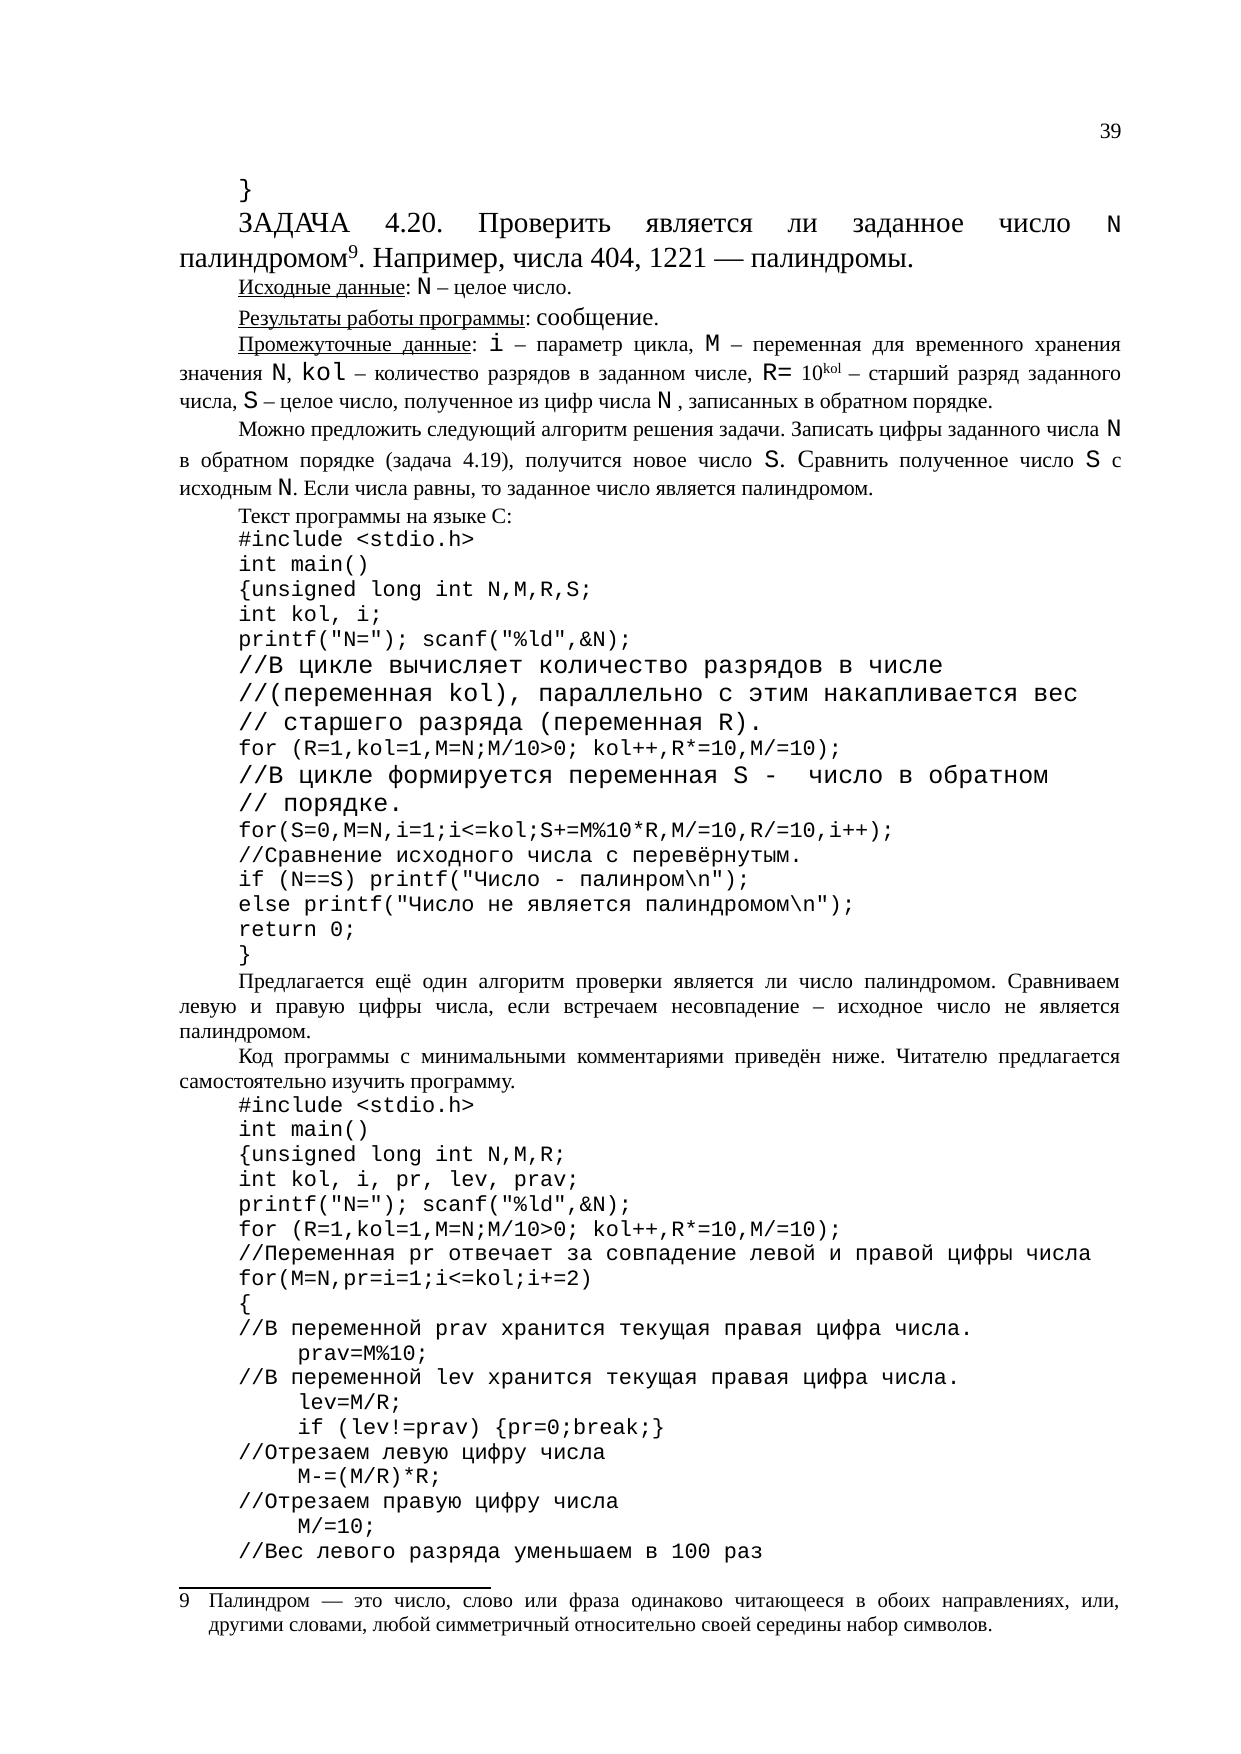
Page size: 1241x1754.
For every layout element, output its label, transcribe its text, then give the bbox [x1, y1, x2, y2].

text int main() [238, 553, 1121, 578]
text else printf("Число не является палиндромом\n"); [238, 893, 1121, 918]
text //Отрезаем правую цифру числа [238, 1490, 1121, 1515]
text //В переменной lev хранится текущая правая цифра числа. [238, 1366, 1121, 1391]
text printf("N="); scanf("%ld",&N); [238, 628, 1121, 652]
text Промежуточные данные: i – параметр цикла, M – переменная для временного хранения значения N, kol – количество разрядов в заданном числе, R= 10kol – старший разряд заданного числа, S – целое число, полученное из цифр числа N , записанных в обратном порядке. [179, 331, 1121, 416]
text //В переменной prav хранится текущая правая цифра числа. [238, 1317, 1121, 1342]
text Можно предложить следующий алгоритм решения задачи. Записать цифры заданного числа N в обратном порядке (задача 4.19), получится новое число S. Сравнить полученное число S с исходным N. Если числа равны, то заданное число является палиндромом. [179, 416, 1121, 503]
text Палиндром — это число, слово или фраза одинаково читающееся в обоих направлениях, или, другими словами, любой симметричный относительно своей середины набор символов. [179, 1588, 1121, 1636]
text int kol, i, pr, lev, prav; [238, 1168, 1121, 1193]
text //Отрезаем левую цифру числа [238, 1441, 1121, 1466]
text if (lev!=prav) {pr=0;break;} [238, 1416, 1121, 1441]
text } [238, 177, 1121, 205]
text Предлагается ещё один алгоритм проверки является ли число палиндромом. Сравниваем левую и правую цифры числа, если встречаем несовпадение – исходное число не является палиндромом. [179, 968, 1121, 1043]
text // старшего разряда (переменная R). [179, 709, 1121, 737]
text Текст программы на языке С: [179, 503, 1121, 528]
text #include <stdio.h> [238, 528, 1121, 553]
text printf("N="); scanf("%ld",&N); [238, 1193, 1121, 1218]
text ЗАДАЧА 4.20. Проверить является ли заданное число N палиндромом. Например, числа 404, 1221 — палиндромы. [179, 205, 1121, 274]
text //Переменная pr отвечает за совпадение левой и правой цифры числа [238, 1242, 1121, 1267]
text // порядке. [179, 791, 1121, 819]
text Код программы с минимальными комментариями приведён ниже. Читателю предлагается самостоятельно изучить программу. [179, 1043, 1121, 1094]
text M-=(M/R)*R; [238, 1466, 1121, 1490]
text //В цикле формируется переменная S - число в обратном [179, 762, 1121, 791]
text int kol, i; [238, 603, 1121, 628]
text for (R=1,kol=1,M=N;M/10>0; kol++,R*=10,M/=10); [238, 737, 1121, 762]
text //В цикле вычисляет количество разрядов в числе [179, 652, 1121, 681]
text { [238, 1292, 1121, 1317]
text if (N==S) printf("Число - палинром\n"); [238, 868, 1121, 893]
text //Вес левого разряда уменьшаем в 100 раз [238, 1540, 1121, 1565]
text #include <stdio.h> [238, 1094, 1121, 1118]
text lev=M/R; [238, 1391, 1121, 1416]
text //(переменная kol), параллельно с этим накапливается вес [179, 681, 1121, 709]
text Исходные данные: N – целое число. [179, 274, 1121, 302]
text {unsigned long int N,M,R,S; [238, 578, 1121, 603]
text for (R=1,kol=1,M=N;M/10>0; kol++,R*=10,M/=10); [238, 1218, 1121, 1242]
text for(M=N,pr=i=1;i<=kol;i+=2) [238, 1267, 1121, 1292]
text } [238, 943, 1121, 968]
text return 0; [238, 918, 1121, 943]
text //Сравнение исходного числа с перевёрнутым. [238, 844, 1121, 868]
text M/=10; [238, 1515, 1121, 1540]
text prav=M%10; [238, 1342, 1121, 1366]
text int main() [238, 1118, 1121, 1143]
text Результаты работы программы: сообщение. [179, 302, 1121, 331]
text {unsigned long int N,M,R; [238, 1143, 1121, 1168]
text for(S=0,M=N,i=1;i<=kol;S+=M%10*R,M/=10,R/=10,i++); [238, 819, 1121, 844]
